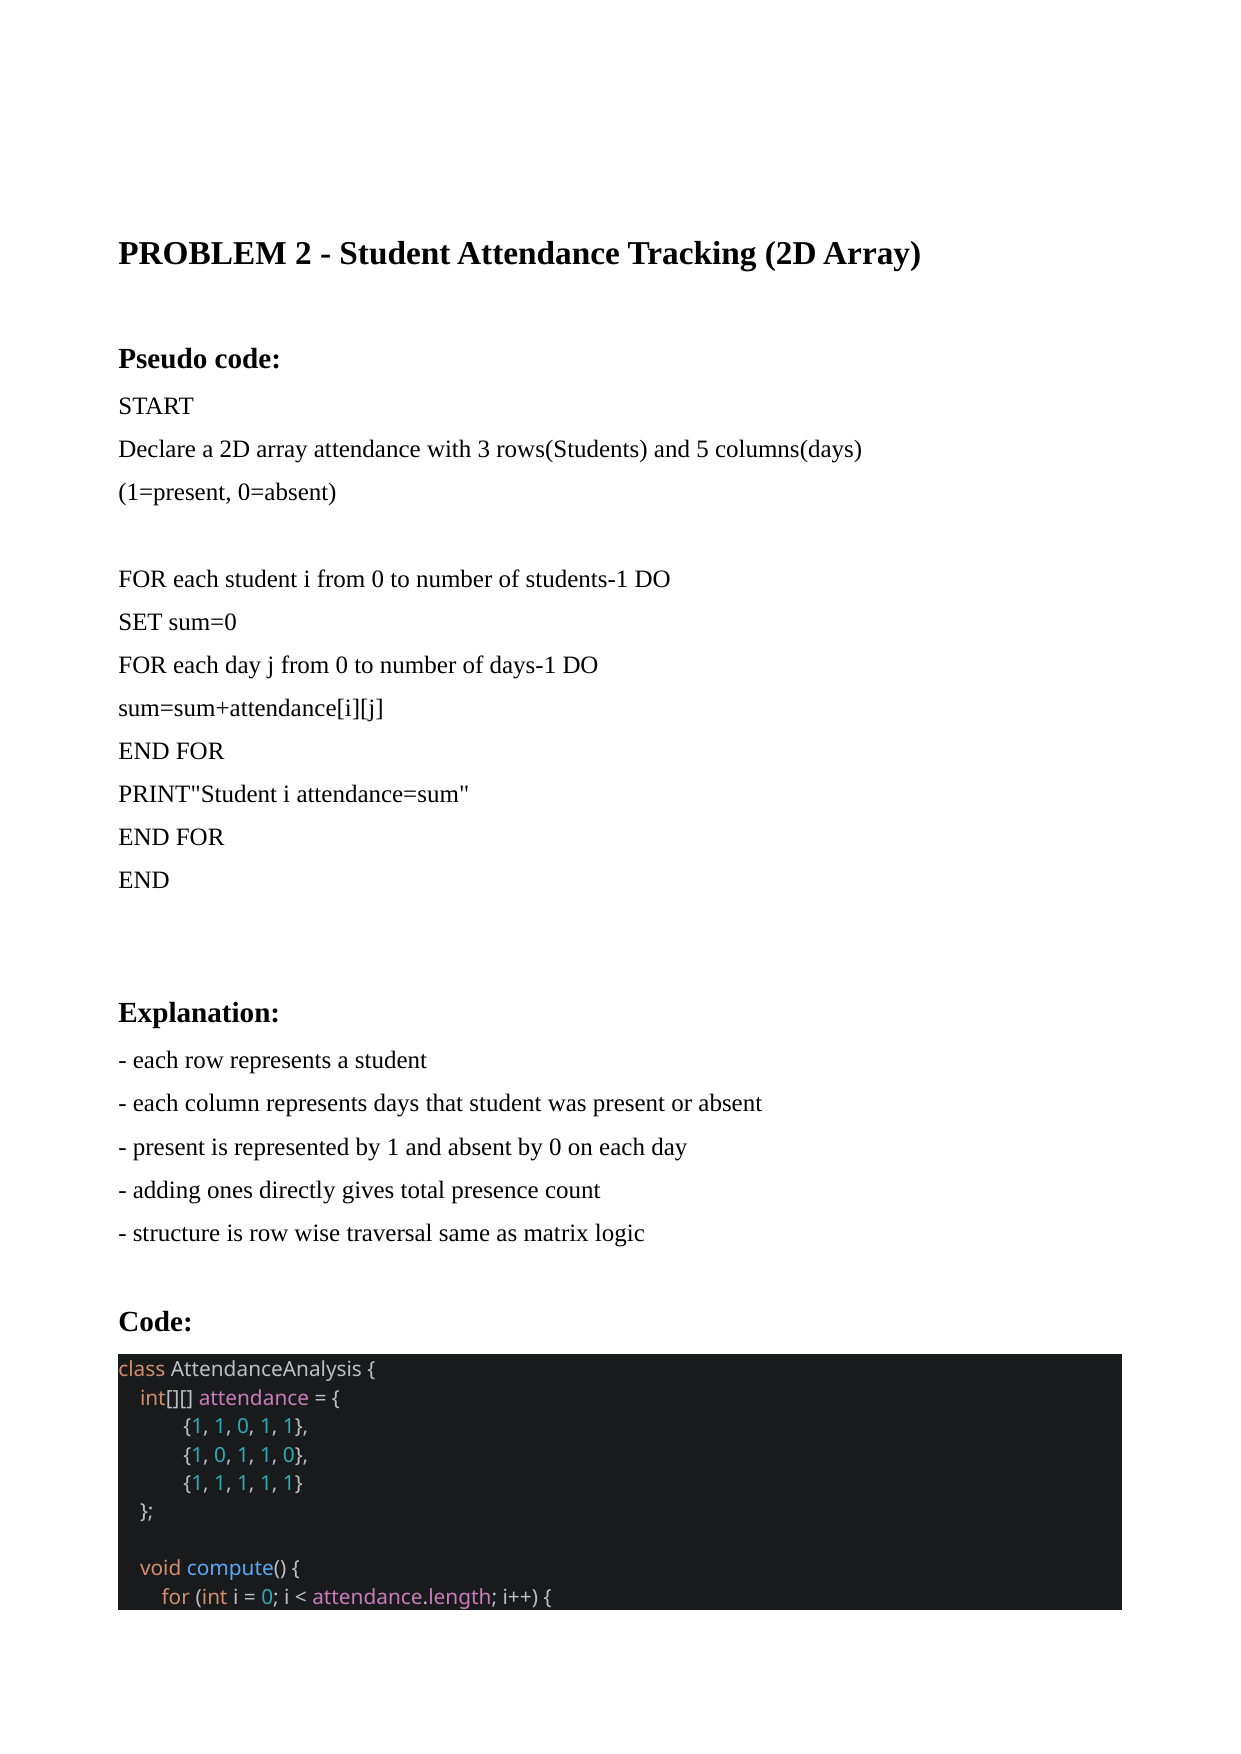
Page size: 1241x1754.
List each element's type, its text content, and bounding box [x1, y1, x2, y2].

text END FOR [118, 736, 1122, 765]
text sum=sum+attendance[i][j] [118, 693, 1122, 722]
text PROBLEM 2 - Student Attendance Tracking (2D Array) [118, 233, 1122, 271]
text class AttendanceAnalysis { int[][] attendance = { {1, 1, 0, 1, 1}, {1, 0, 1, 1, 0}, {1, 1, 1, 1, 1} }; void compute() { for (int i = 0; i < attendance.length; i++) { [118, 1354, 1122, 1610]
text END FOR [118, 822, 1122, 851]
text - present is represented by 1 and absent by 0 on each day [118, 1132, 1122, 1160]
text Code: [118, 1304, 1122, 1338]
text Declare a 2D array attendance with 3 rows(Students) and 5 columns(days) [118, 434, 1122, 463]
text - each column represents days that student was present or absent [118, 1088, 1122, 1117]
text - adding ones directly gives total presence count [118, 1175, 1122, 1203]
text FOR each day j from 0 to number of days-1 DO [118, 650, 1122, 679]
text START [118, 391, 1122, 420]
text FOR each student i from 0 to number of students-1 DO [118, 564, 1122, 592]
text PRINT"Student i attendance=sum" [118, 779, 1122, 808]
text Pseudo code: [118, 341, 1122, 374]
text - structure is row wise traversal same as matrix logic [118, 1218, 1122, 1247]
text SET sum=0 [118, 607, 1122, 636]
text Explanation: [118, 995, 1122, 1028]
text END [118, 866, 1122, 894]
text (1=present, 0=absent) [118, 477, 1122, 506]
text - each row represents a student [118, 1045, 1122, 1074]
